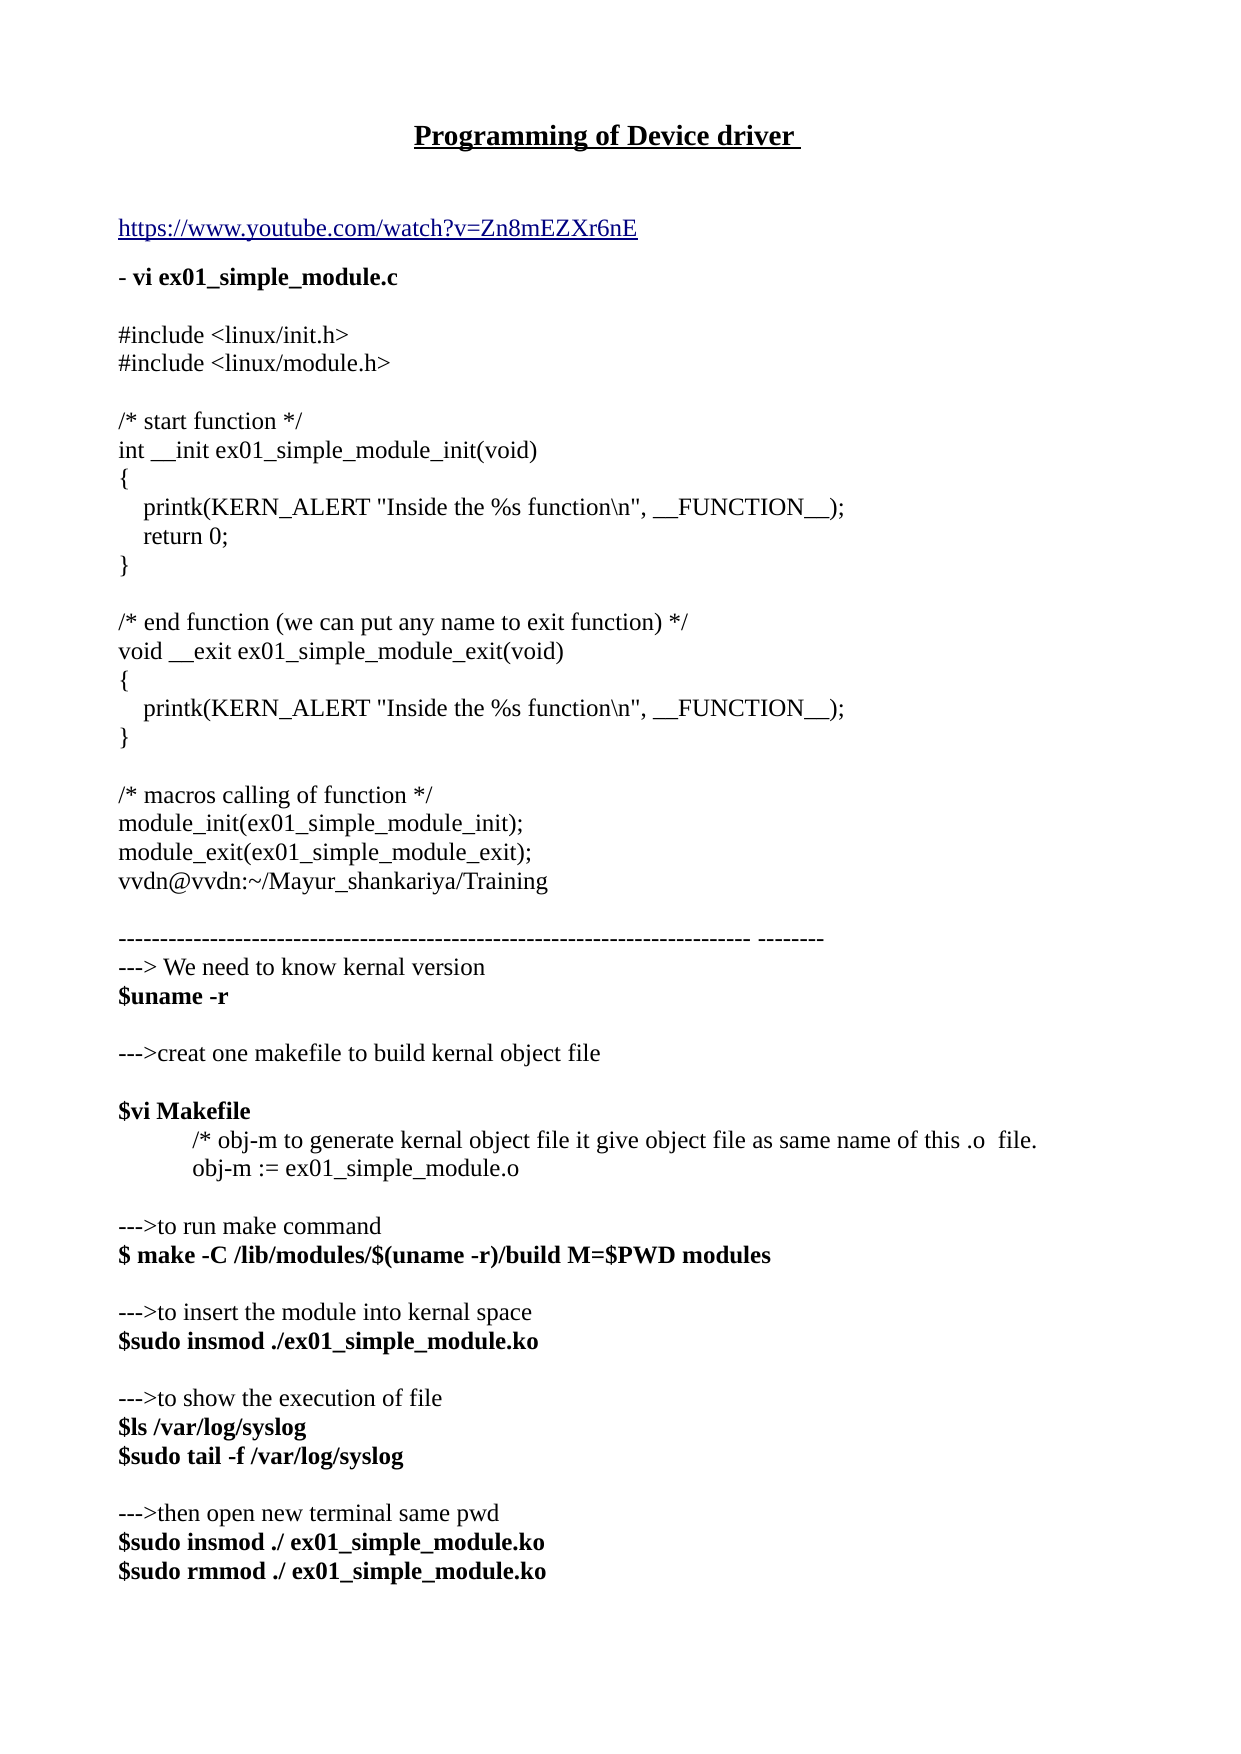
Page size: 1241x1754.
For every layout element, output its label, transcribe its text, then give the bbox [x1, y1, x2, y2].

text void __exit ex01_simple_module_exit(void) [118, 636, 1122, 665]
text /* obj-m to generate kernal object file it give object file as same name of this .o file. [118, 1125, 1122, 1153]
text module_exit(ex01_simple_module_exit); [118, 837, 1122, 866]
text module_init(ex01_simple_module_init); [118, 808, 1122, 837]
text { [118, 463, 1122, 492]
text vvdn@vvdn:~/Mayur_shankariya/Training [118, 866, 1122, 895]
text --->creat one makefile to build kernal object file [118, 1038, 1122, 1067]
text - vi ex01_simple_module.c [118, 262, 1122, 291]
text $uname -r [118, 981, 1122, 1010]
text /* start function */ [118, 406, 1122, 435]
text } [118, 722, 1122, 751]
text ---> We need to know kernal version [118, 952, 1122, 981]
text printk(KERN_ALERT "Inside the %s function\n", __FUNCTION__); [118, 492, 1122, 521]
text /* macros calling of function */ [118, 780, 1122, 808]
text $vi Makefile [118, 1096, 1122, 1125]
text /* end function (we can put any name to exit function) */ [118, 607, 1122, 636]
text $ make -C /lib/modules/$(uname -r)/build M=$PWD modules [118, 1240, 1122, 1268]
text } [118, 550, 1122, 578]
text $ls /var/log/syslog [118, 1412, 1122, 1441]
text $sudo rmmod ./ ex01_simple_module.ko [118, 1556, 1122, 1585]
text ----------------------------------------------------------------------------­ -------- [118, 923, 1122, 952]
text $sudo insmod ./ ex01_simple_module.ko [118, 1527, 1122, 1556]
text obj-m := ex01_simple_module.o [118, 1153, 1122, 1182]
text https://www.youtube.com/watch?v=Zn8mEZXr6nE [118, 213, 1122, 242]
text #include <linux/init.h> [118, 320, 1122, 348]
text $sudo tail -f /var/log/syslog [118, 1441, 1122, 1470]
text #include <linux/module.h> [118, 348, 1122, 377]
text { [118, 665, 1122, 693]
text --->to show the execution of file [118, 1383, 1122, 1412]
text return 0; [118, 521, 1122, 550]
text int __init ex01_simple_module_init(void) [118, 435, 1122, 463]
text printk(KERN_ALERT "Inside the %s function\n", __FUNCTION__); [118, 693, 1122, 722]
text --->to run make command [118, 1211, 1122, 1240]
text --->to insert the module into kernal space [118, 1297, 1122, 1326]
subtitle Programming of Device driver [118, 118, 1122, 152]
text $sudo insmod ./ex01_simple_module.ko [118, 1326, 1122, 1355]
text --->then open new terminal same pwd [118, 1498, 1122, 1527]
